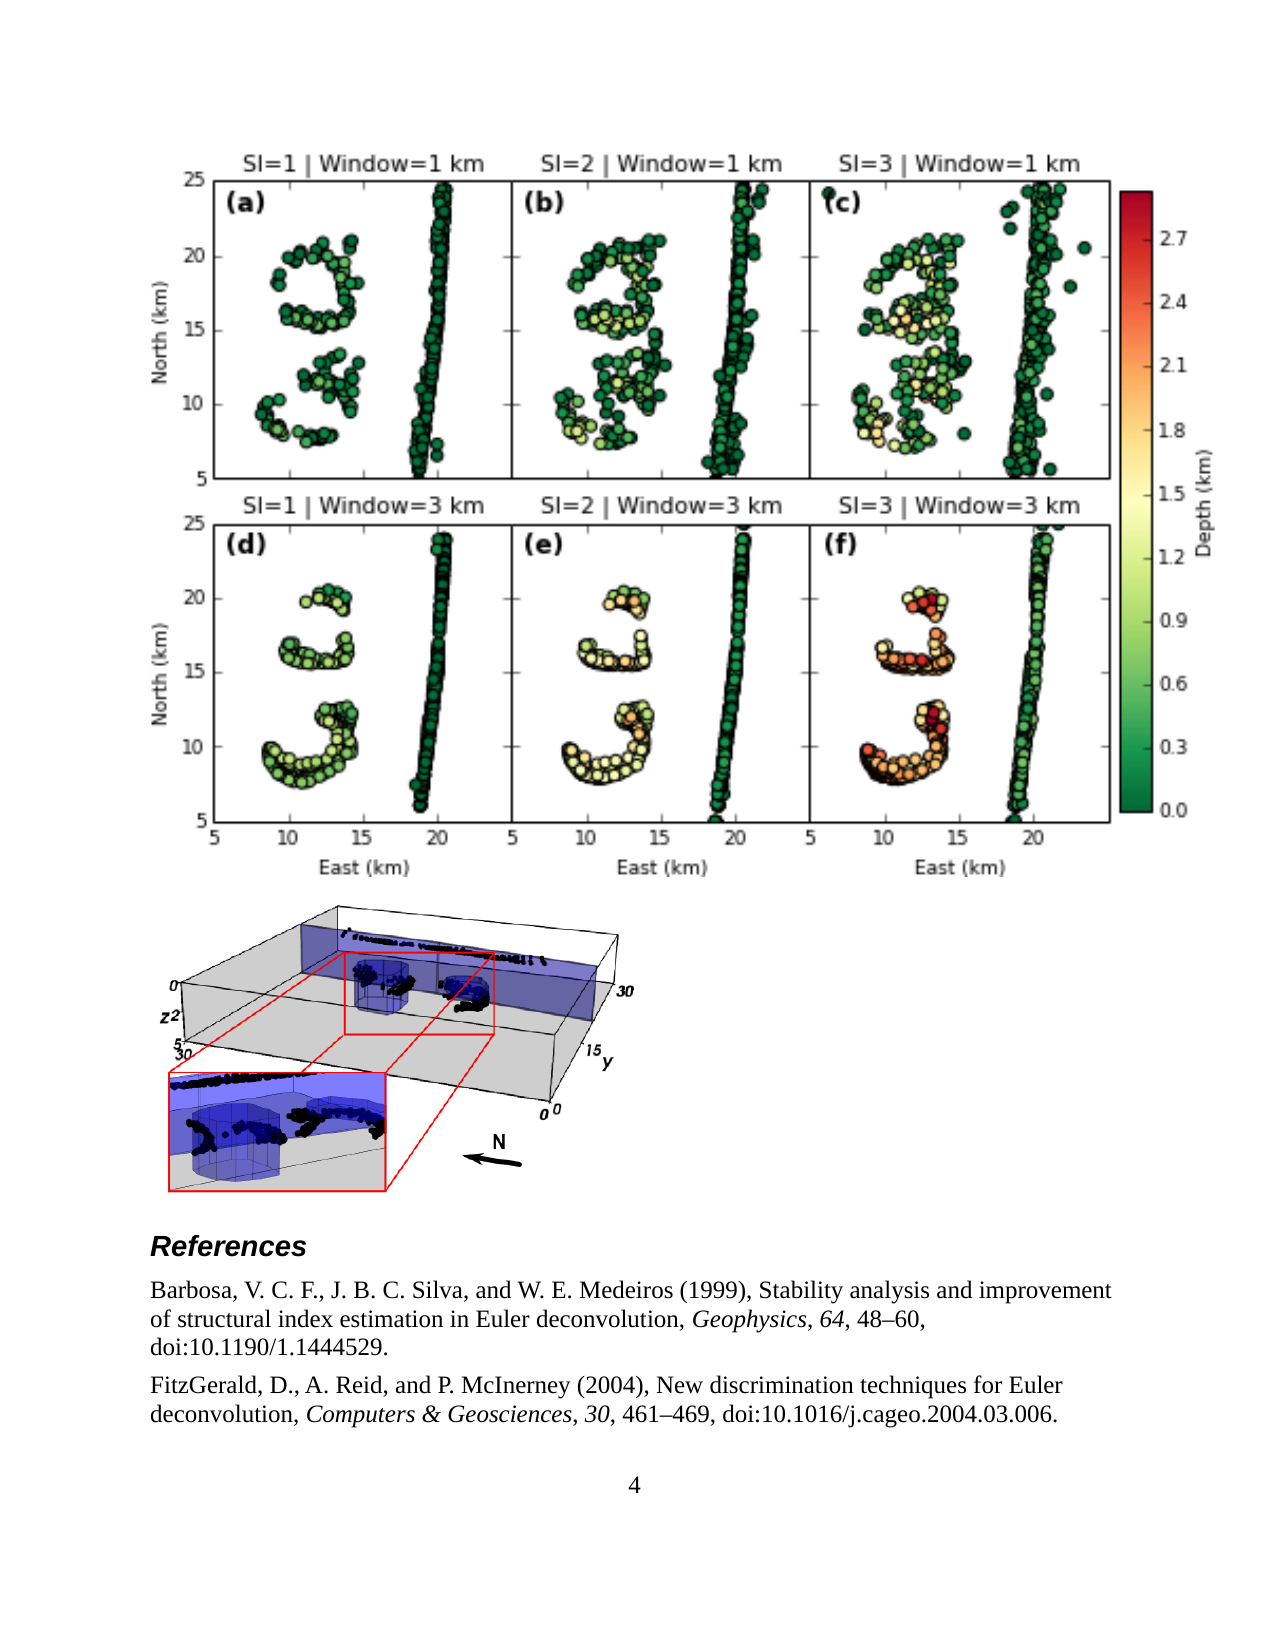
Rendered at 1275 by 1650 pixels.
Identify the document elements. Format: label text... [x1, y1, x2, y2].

text Barbosa, V. C. F., J. B. C. Silva, and W. E. Medeiros (1999), Stability analysis and improvement of structural index estimation in Euler deconvolution, Geophysics, 64, 48–60, doi:10.1190/1.1444529. [150, 1275, 1125, 1361]
picture [150, 150, 1215, 877]
picture [150, 895, 650, 1195]
subtitle References [150, 1229, 1125, 1262]
text FitzGerald, D., A. Reid, and P. McInerney (2004), New discrimination techniques for Euler deconvolution, Computers & Geosciences, 30, 461–469, doi:10.1016/j.cageo.2004.03.006. [150, 1370, 1125, 1428]
